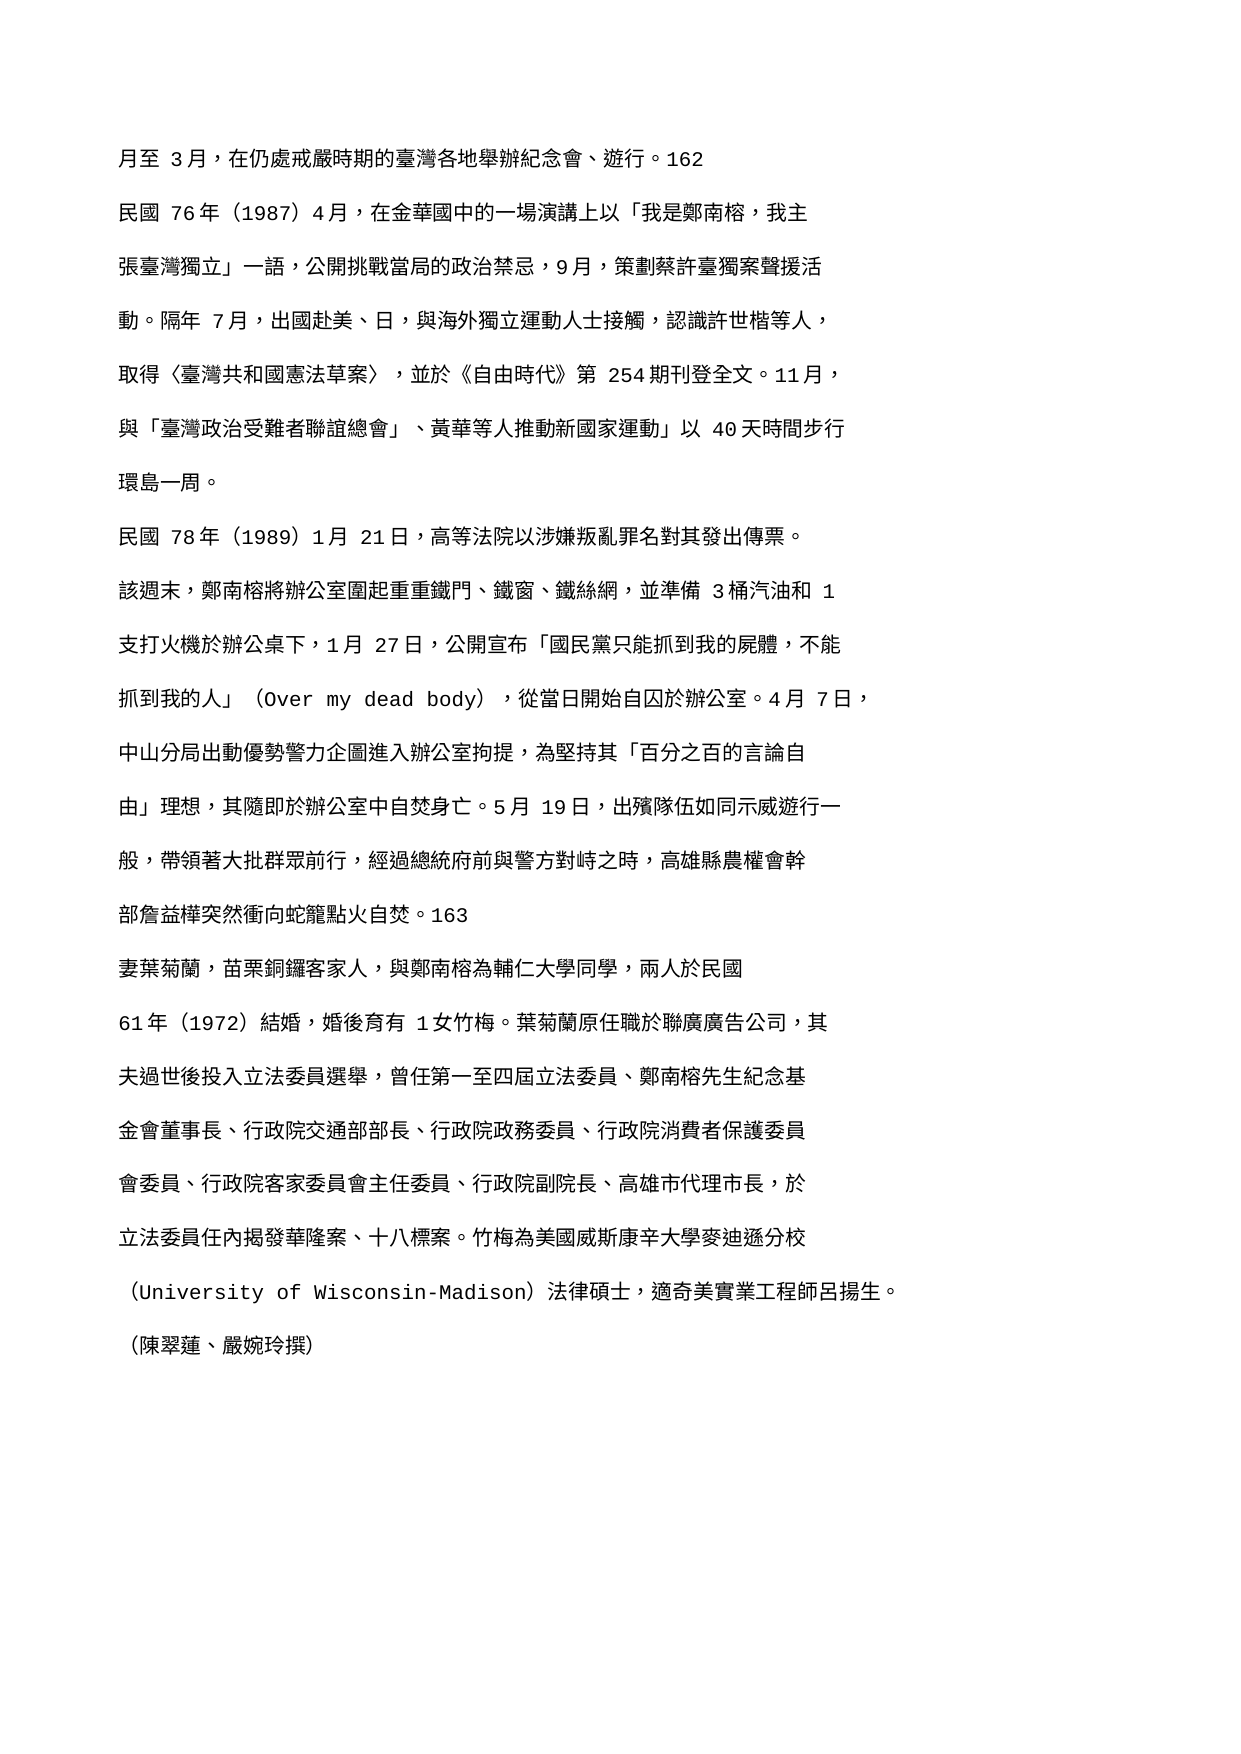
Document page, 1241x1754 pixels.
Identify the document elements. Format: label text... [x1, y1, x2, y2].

text 環島一周。 [118, 466, 1122, 496]
text 般，帶領著大批群眾前行，經過總統府前與警方對峙之時，高雄縣農權會幹 [118, 844, 1122, 874]
text 由」理想，其隨即於辦公室中自焚身亡。5月 19日，出殯隊伍如同示威遊行一 [118, 790, 1122, 821]
text 與「臺灣政治受難者聯誼總會」、黃華等人推動新國家運動」以 40天時間步行 [118, 412, 1122, 442]
text 民國 78年（1989）1月 21日，高等法院以涉嫌叛亂罪名對其發出傳票。 [118, 520, 1122, 550]
text 立法委員任內揭發華隆案、十八標案。竹梅為美國威斯康辛大學麥迪遜分校 [118, 1222, 1122, 1252]
text 61年（1972）結婚，婚後育有 1女竹梅。葉菊蘭原任職於聯廣廣告公司，其 [118, 1006, 1122, 1036]
text （University of Wisconsin-Madison）法律碩士，適奇美實業工程師呂揚生。 [118, 1275, 1122, 1306]
text 抓到我的人」（Over my dead body），從當日開始自囚於辦公室。4月 7日， [118, 682, 1122, 713]
text 金會董事長、行政院交通部部長、行政院政務委員、行政院消費者保護委員 [118, 1114, 1122, 1144]
text 月至 3月，在仍處戒嚴時期的臺灣各地舉辦紀念會、遊行。162 [118, 142, 1122, 172]
text 妻葉菊蘭，苗栗銅鑼客家人，與鄭南榕為輔仁大學同學，兩人於民國 [118, 952, 1122, 982]
text 張臺灣獨立」一語，公開挑戰當局的政治禁忌，9月，策劃蔡許臺獨案聲援活 [118, 250, 1122, 280]
text 中山分局出動優勢警力企圖進入辦公室拘提，為堅持其「百分之百的言論自 [118, 736, 1122, 766]
text 動。隔年 7月，出國赴美、日，與海外獨立運動人士接觸，認識許世楷等人， [118, 304, 1122, 334]
text 民國 76年（1987）4月，在金華國中的一場演講上以「我是鄭南榕，我主 [118, 196, 1122, 226]
text （陳翠蓮、嚴婉玲撰） [118, 1329, 1122, 1360]
text 夫過世後投入立法委員選舉，曾任第一至四屆立法委員、鄭南榕先生紀念基 [118, 1060, 1122, 1090]
text 部詹益樺突然衝向蛇籠點火自焚。163 [118, 898, 1122, 928]
text 支打火機於辦公桌下，1月 27日，公開宣布「國民黨只能抓到我的屍體，不能 [118, 628, 1122, 658]
text 會委員、行政院客家委員會主任委員、行政院副院長、高雄市代理市長，於 [118, 1168, 1122, 1198]
text 該週末，鄭南榕將辦公室圍起重重鐵門、鐵窗、鐵絲網，並準備 3桶汽油和 1 [118, 574, 1122, 604]
text 取得〈臺灣共和國憲法草案〉，並於《自由時代》第 254期刊登全文。11月， [118, 358, 1122, 388]
